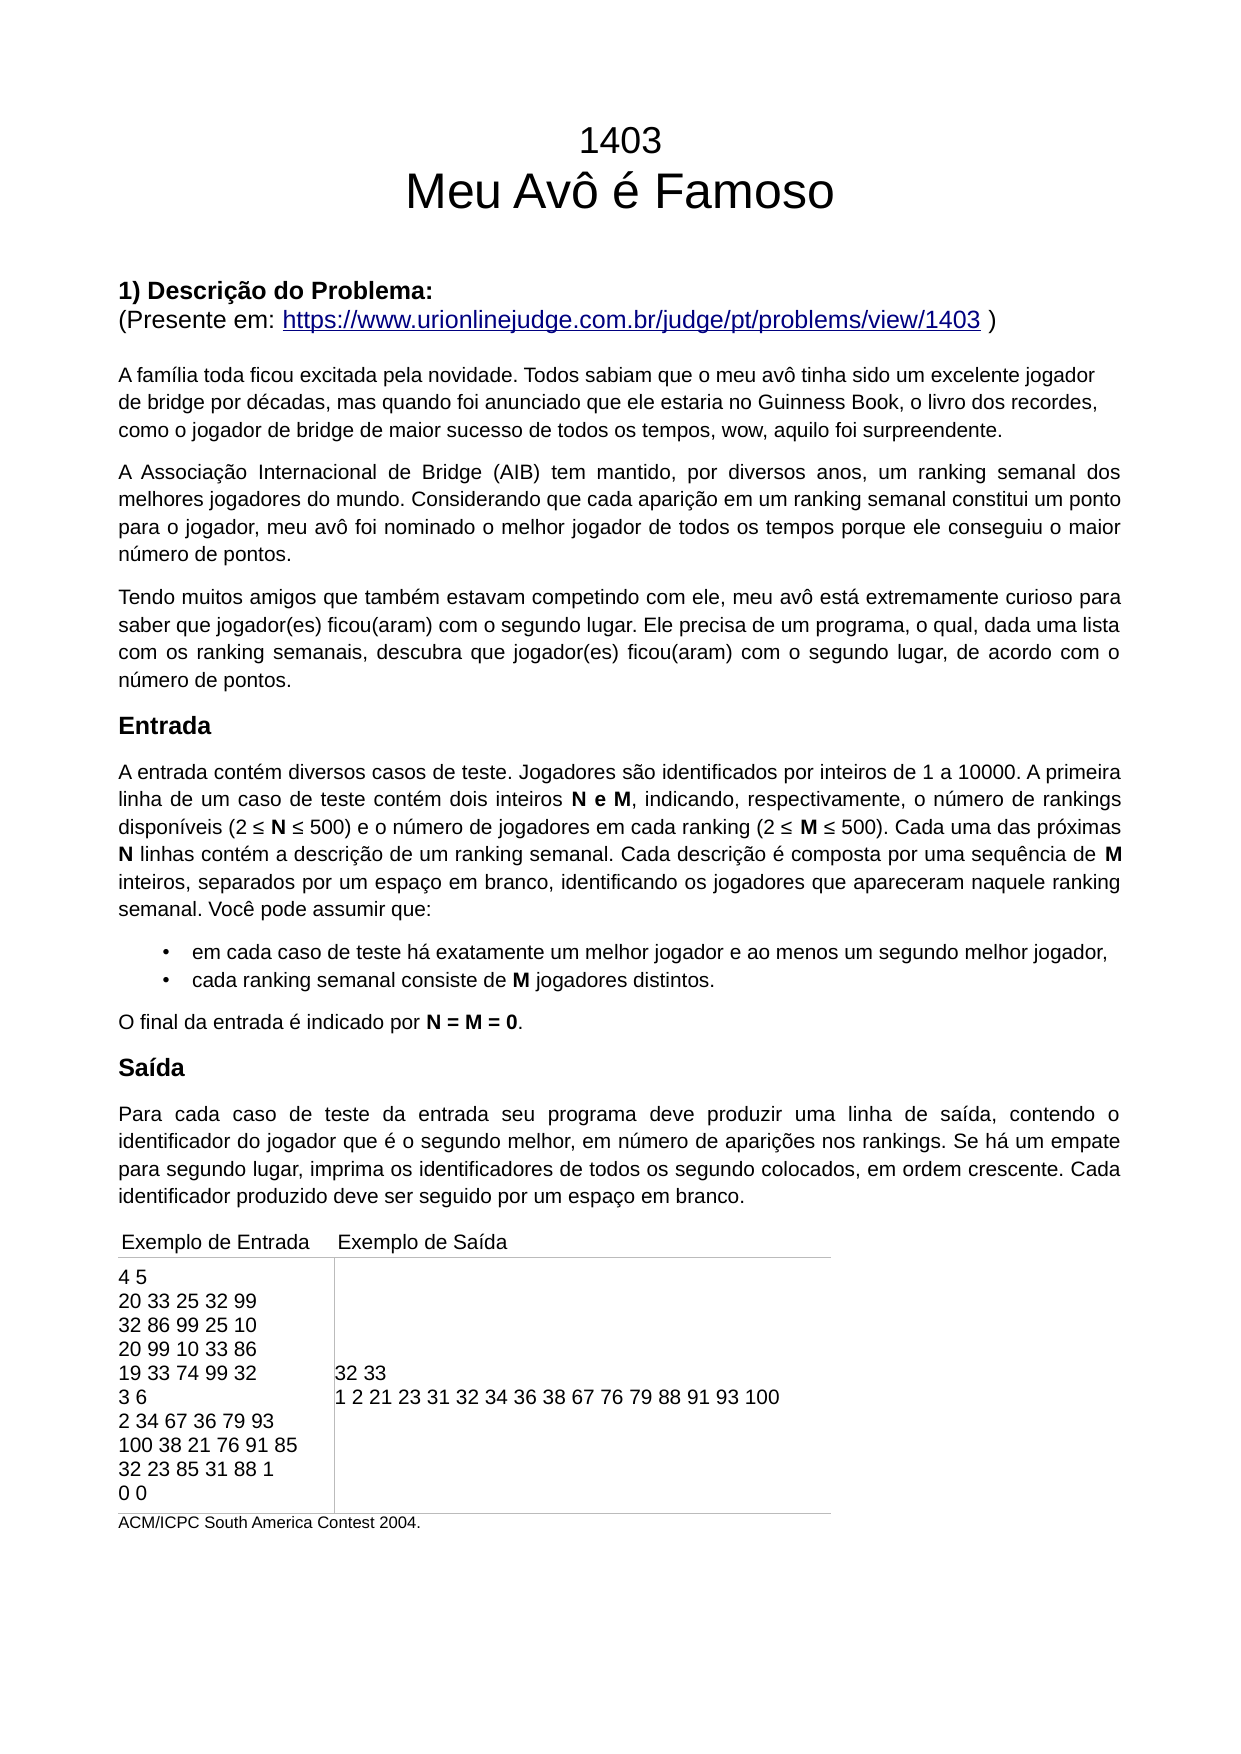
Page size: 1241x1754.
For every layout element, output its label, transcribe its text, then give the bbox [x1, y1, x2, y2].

text A família toda ficou excitada pela novidade. Todos sabiam que o meu avô tinha sido um excelente jogador de bridge por décadas, mas quando foi anunciado que ele estaria no Guinness Book, o livro dos recordes, como o jogador de bridge de maior sucesso de todos os tempos, wow, aquilo foi surpreendente. [118, 362, 1122, 441]
text 1) Descrição do Problema: [118, 276, 1122, 305]
text (Presente em: https://www.urionlinejudge.com.br/judge/pt/problems/view/1403 ) [118, 305, 1122, 334]
table_cell 32 33 1 2 21 23 31 32 34 36 38 67 76 79 88 91 93 100 [335, 1258, 831, 1512]
text A Associação Internacional de Bridge (AIB) tem mantido, por diversos anos, um ranking semanal dos melhores jogadores do mundo. Considerando que cada aparição em um ranking semanal constitui um ponto para o jogador, meu avô foi nominado o melhor jogador de todos os tempos porque ele conseguiu o maior número de pontos. [118, 459, 1122, 566]
text Tendo muitos amigos que também estavam competindo com ele, meu avô está extremamente curioso para saber que jogador(es) ficou(aram) com o segundo lugar. Ele precisa de um programa, o qual, dada uma lista com os ranking semanais, descubra que jogador(es) ficou(aram) com o segundo lugar, de acordo com o número de pontos. [118, 585, 1122, 692]
text ACM/ICPC South America Contest 2004. [118, 1512, 1122, 1532]
text Entrada [118, 711, 1122, 739]
text Meu Avô é Famoso [118, 161, 1122, 219]
text O final da entrada é indicado por N = M = 0. [118, 1010, 1122, 1034]
table_header Exemplo de Saída [334, 1227, 831, 1257]
text Para cada caso de teste da entrada seu programa deve produzir uma linha de saída, contendo o identificador do jogador que é o segundo melhor, em número de aparições nos rankings. Se há um empate para segundo lugar, imprima os identificadores de todos os segundo colocados, em ordem crescente. Cada identificador produzido deve ser seguido por um espaço em branco. [118, 1102, 1122, 1208]
text 1403 [118, 118, 1122, 161]
list em cada caso de teste há exatamente um melhor jogador e ao menos um segundo melhor jogador, [162, 940, 1122, 964]
text A entrada contém diversos casos de teste. Jogadores são identificados por inteiros de 1 a 10000. A primeira linha de um caso de teste contém dois inteiros N e M, indicando, respectivamente, o número de rankings disponíveis (2 ≤ N ≤ 500) e o número de jogadores em cada ranking (2 ≤ M ≤ 500). Cada uma das próximas N linhas contém a descrição de um ranking semanal. Cada descrição é composta por uma sequência de M inteiros, separados por um espaço em branco, identificando os jogadores que apareceram naquele ranking semanal. Você pode assumir que: [118, 759, 1122, 921]
list cada ranking semanal consiste de M jogadores distintos. [162, 968, 1122, 992]
text Saída [118, 1053, 1122, 1082]
table_cell 4 5 20 33 25 32 99 32 86 99 25 10 20 99 10 33 86 19 33 74 99 32 3 6 2 34 67 36 79 93 100 38 21 76 91 85 32 23 85 31 88 1 0 0 [118, 1258, 334, 1512]
table_header Exemplo de Entrada [118, 1227, 334, 1257]
